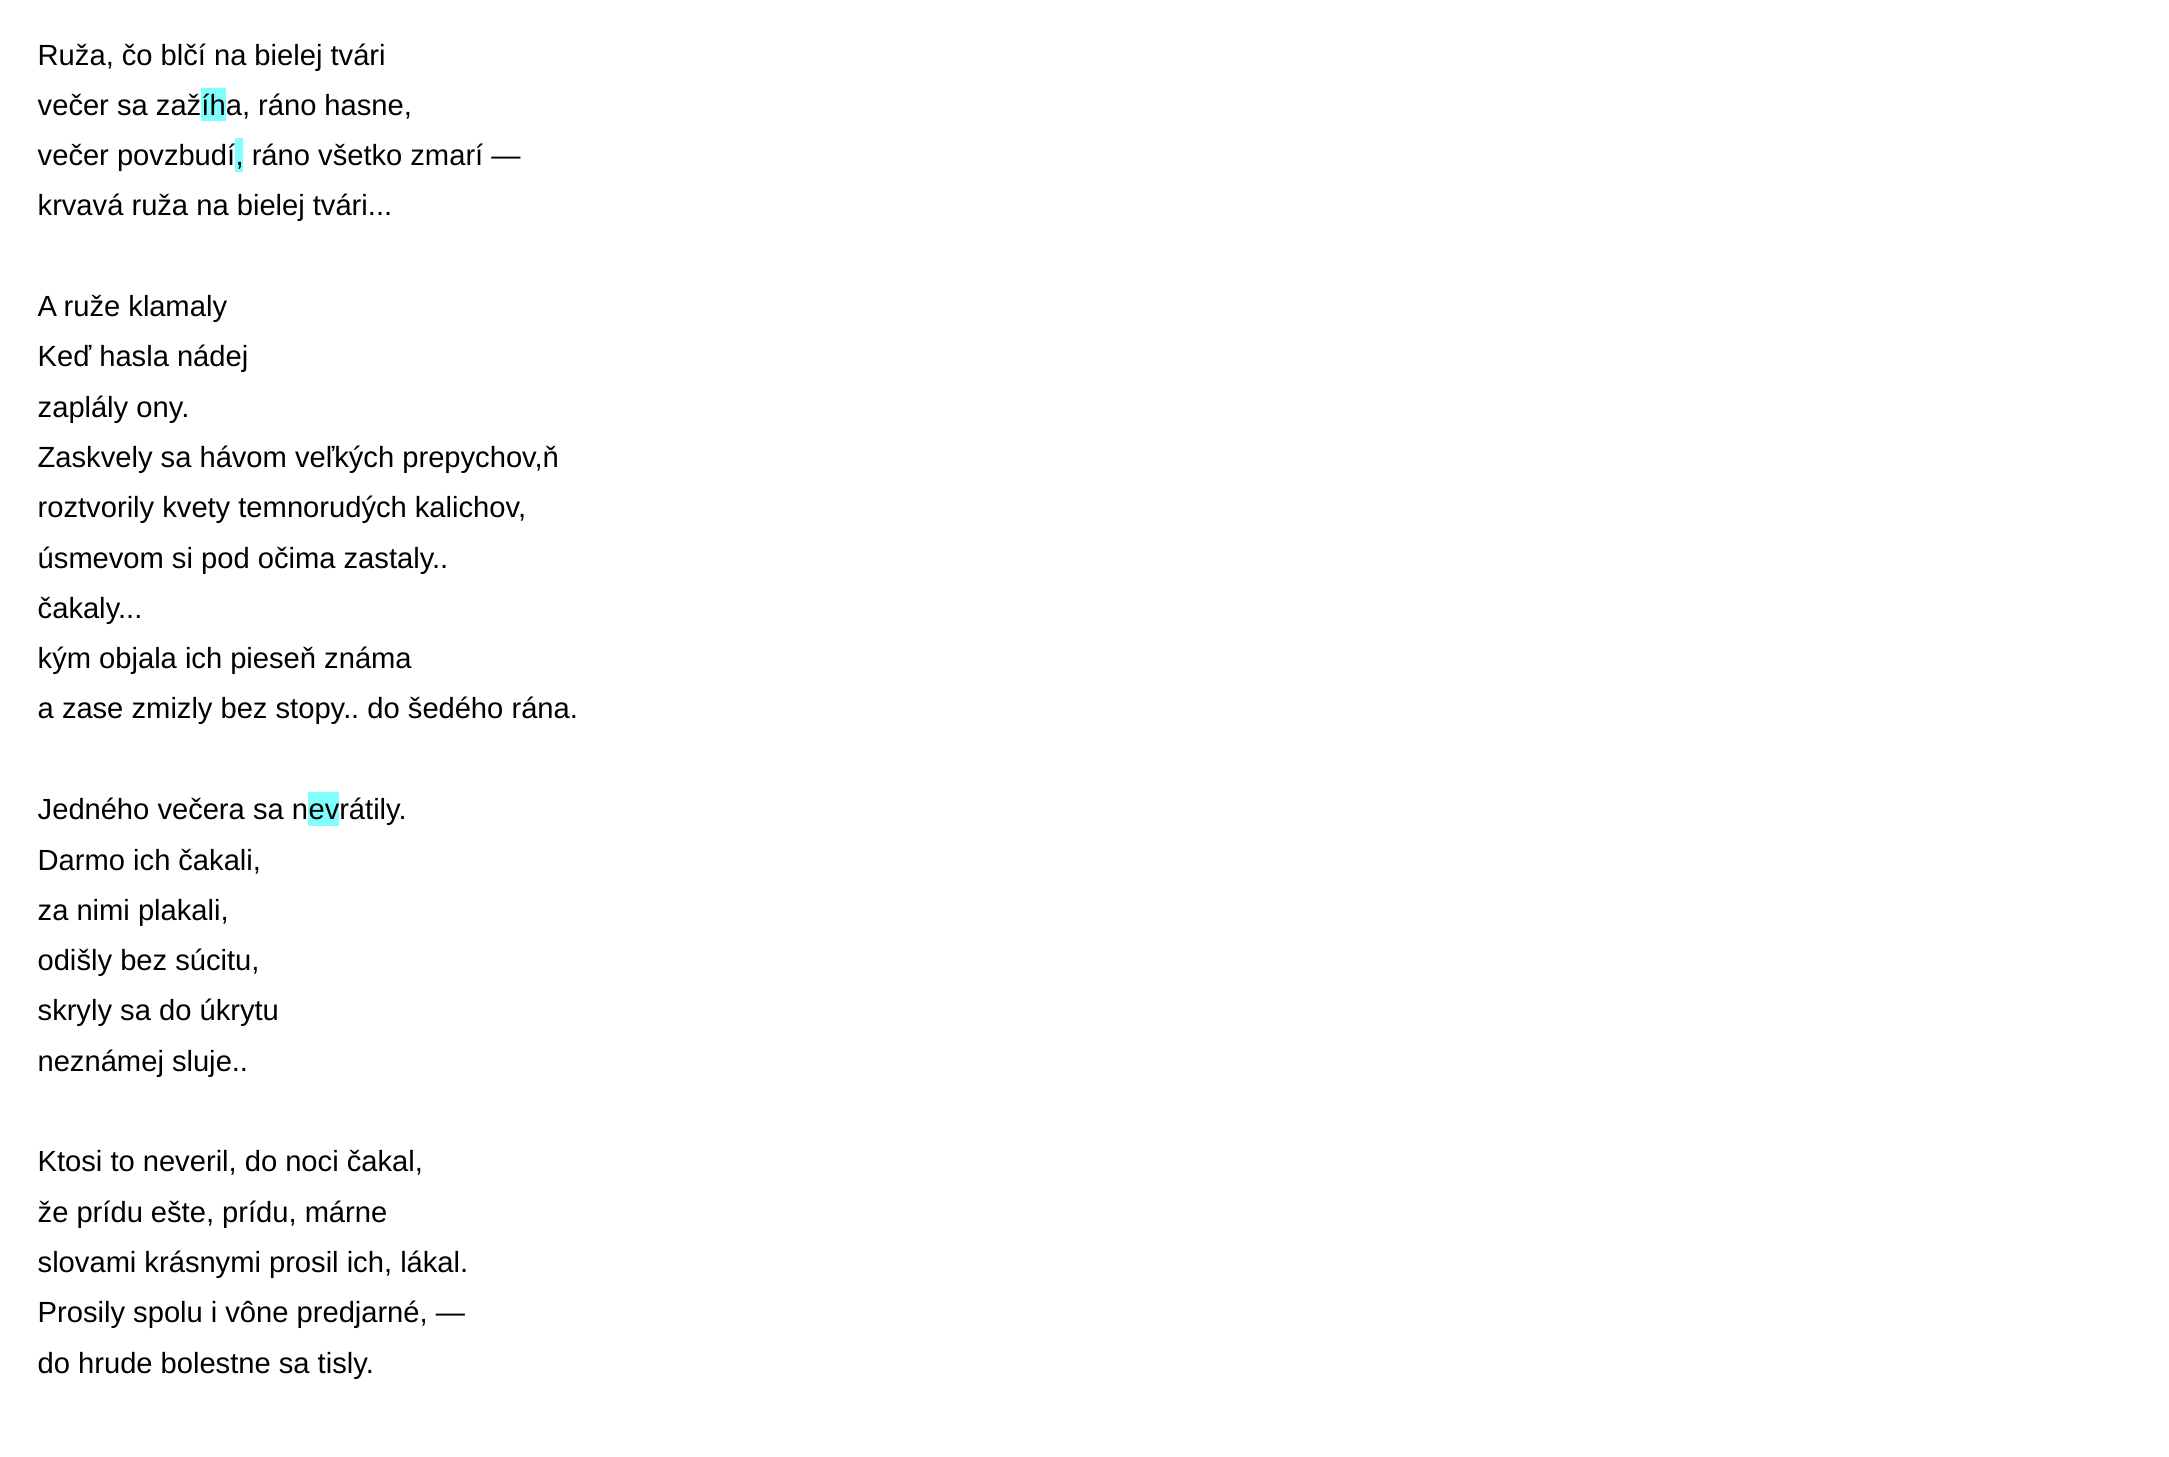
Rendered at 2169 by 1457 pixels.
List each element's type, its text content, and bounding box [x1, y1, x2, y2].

text Zaskvely sa hávom veľkých prepychov,ň [37, 440, 1130, 473]
text Keď hasla nádej [37, 339, 1130, 373]
text do hrude bolestne sa tisly. [37, 1346, 1130, 1379]
text kým objala ich pieseň známa [37, 641, 1130, 675]
text slovami krásnymi prosil ich, lákal. [37, 1245, 1130, 1278]
text čakaly... [37, 591, 1130, 624]
text a zase zmizly bez stopy.. do šedého rána. [37, 692, 1130, 725]
text A ruže klamaly [37, 289, 1130, 323]
text úsmevom si pod očima zastaly.. [37, 541, 1130, 574]
text Darmo ich čakali, [37, 842, 1130, 876]
text večer povzbudí, ráno všetko zmarí — [37, 138, 1130, 172]
text že prídu ešte, prídu, márne [37, 1195, 1130, 1228]
text krvavá ruža na bielej tvári... [37, 188, 1130, 222]
text skryly sa do úkrytu [37, 993, 1130, 1027]
text roztvorily kvety temnorudých kalichov, [37, 490, 1130, 524]
text Ruža, čo blčí na bielej tvári [37, 37, 1130, 71]
text zaplály ony. [37, 390, 1130, 423]
text za nimi plakali, [37, 893, 1130, 926]
text Jedného večera sa nevrátily. [37, 792, 1130, 826]
text večer sa zažíha, ráno hasne, [37, 88, 1130, 121]
text neznámej sluje.. [37, 1044, 1130, 1077]
text Ktosi to neveril, do noci čakal, [37, 1144, 1130, 1178]
text odišly bez súcitu, [37, 943, 1130, 977]
text Prosily spolu i vône predjarné, — [37, 1295, 1130, 1329]
